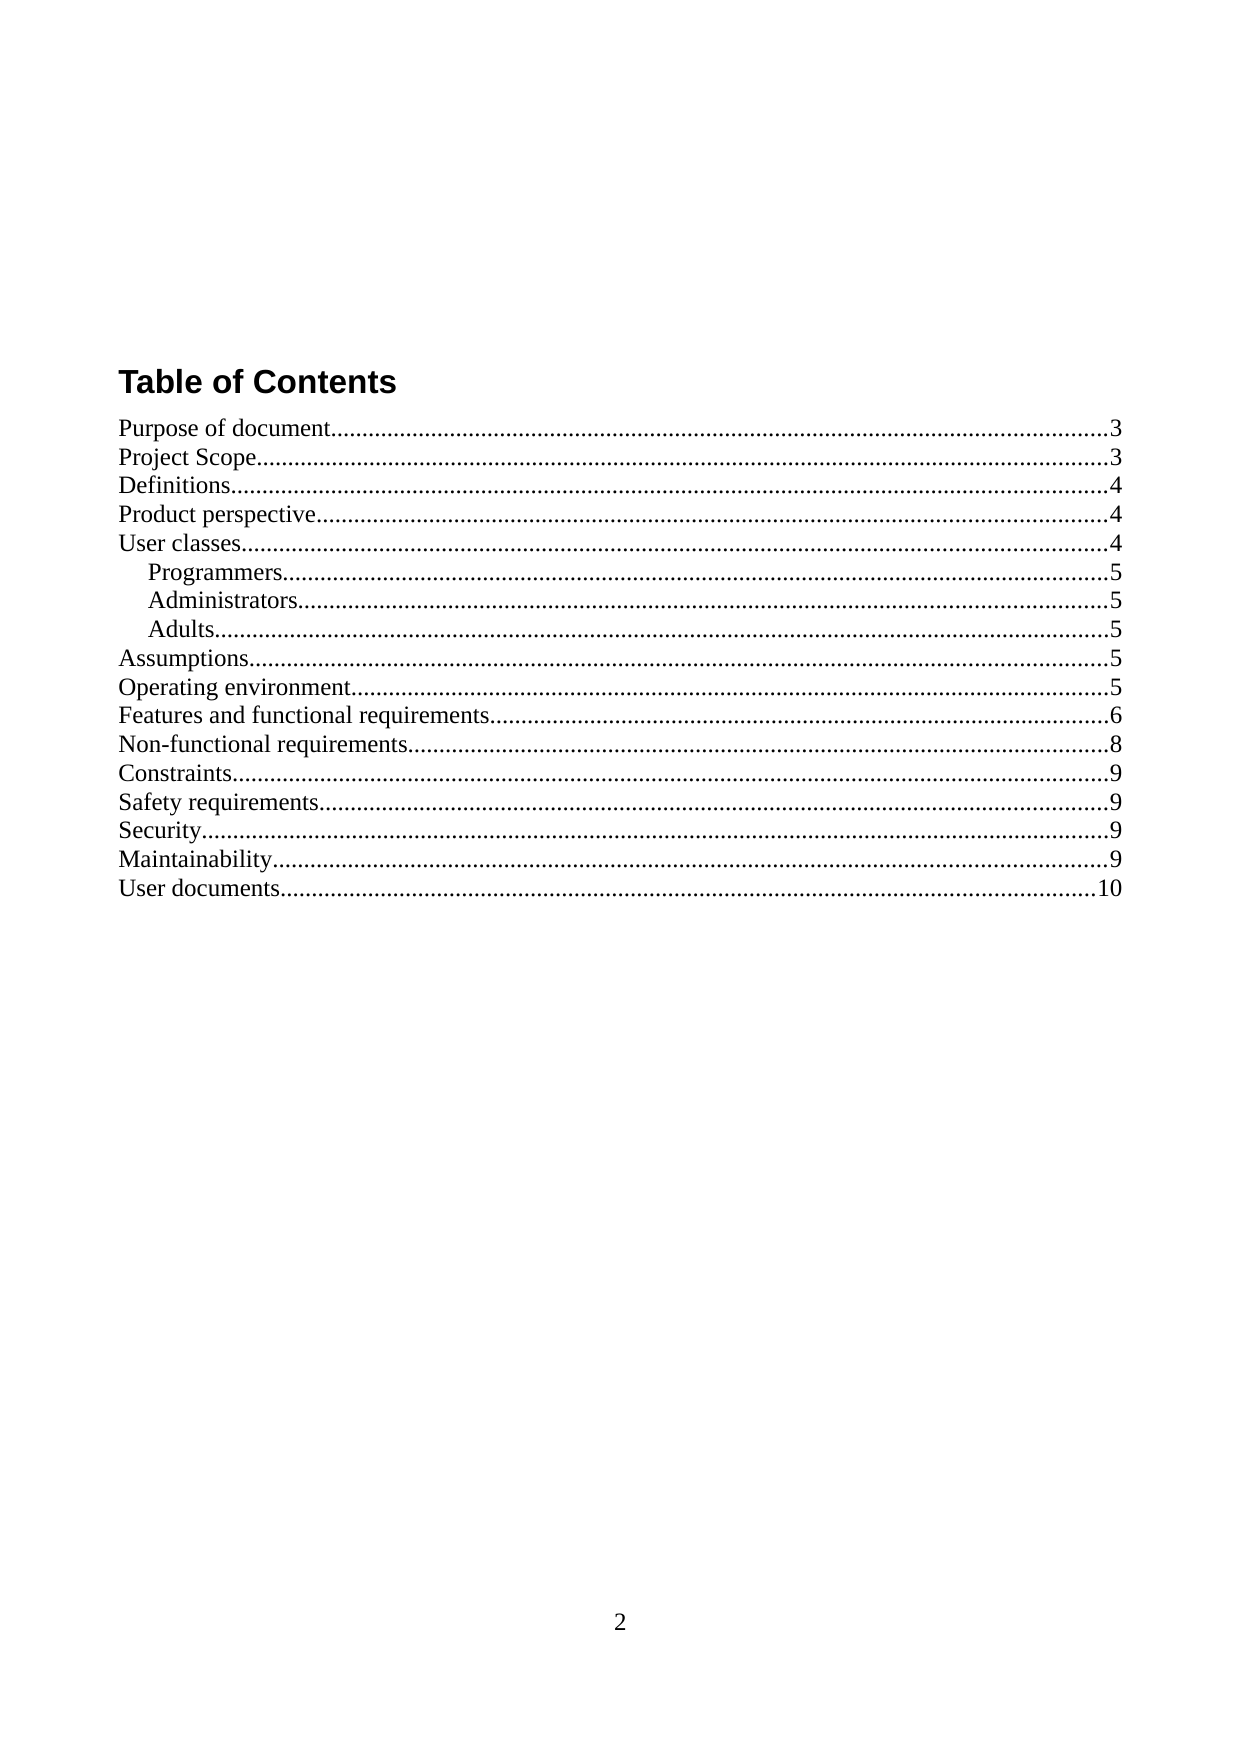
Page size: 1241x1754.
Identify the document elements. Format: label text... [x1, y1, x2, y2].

text Features and functional requirements 6 [118, 700, 1122, 729]
text User classes 4 [118, 528, 1122, 557]
text Project Scope 3 [118, 442, 1122, 470]
text Constraints 9 [118, 758, 1122, 787]
text Assumptions 5 [118, 643, 1122, 672]
text Operating environment 5 [118, 672, 1122, 700]
text Safety requirements 9 [118, 787, 1122, 815]
text Non-functional requirements 8 [118, 729, 1122, 758]
text Administrators 5 [148, 585, 1122, 614]
text Maintainability 9 [118, 844, 1122, 873]
text Programmers 5 [148, 557, 1122, 585]
text Definitions 4 [118, 470, 1122, 499]
text Product perspective 4 [118, 499, 1122, 528]
subtitle Table of Contents [118, 362, 1122, 400]
text Security 9 [118, 815, 1122, 844]
text Purpose of document 3 [118, 413, 1122, 442]
text User documents 10 [118, 873, 1122, 902]
text Adults 5 [148, 614, 1122, 643]
